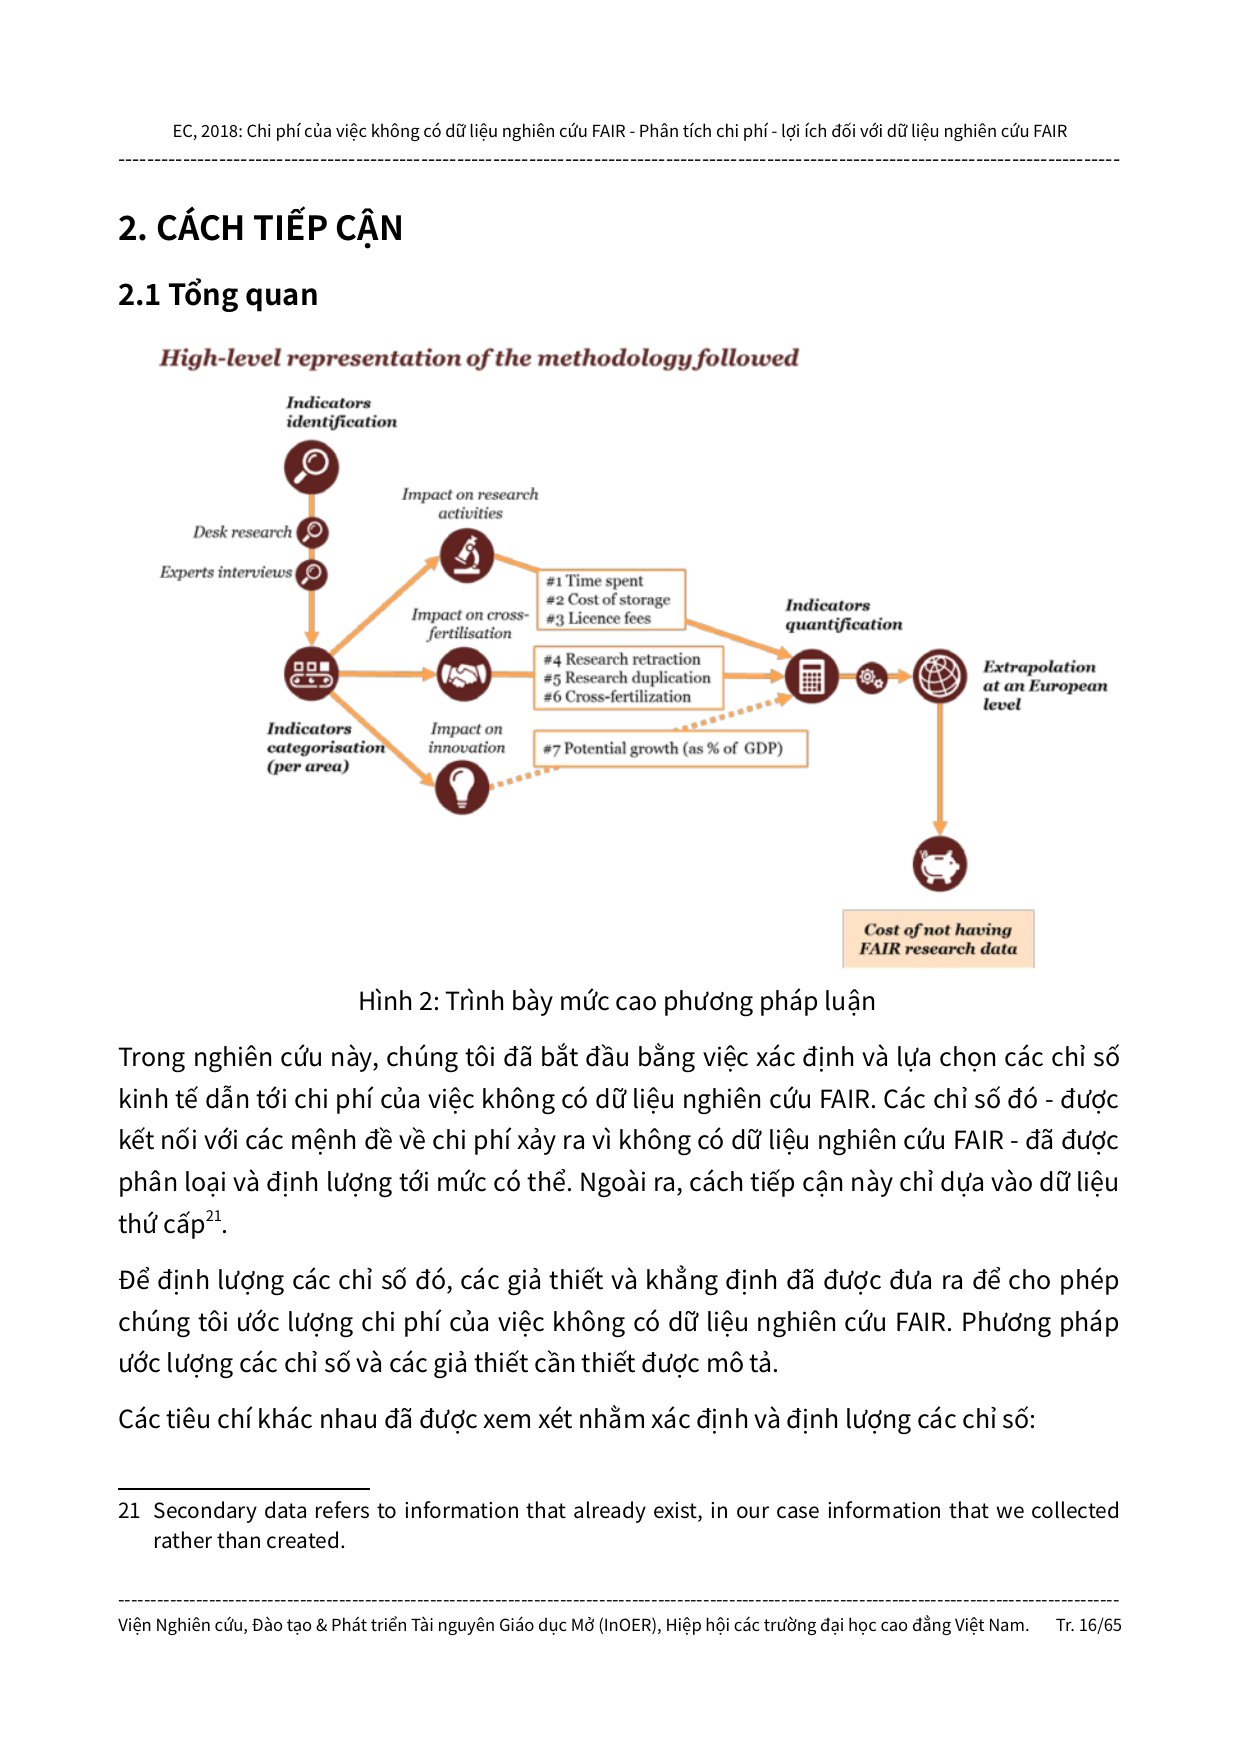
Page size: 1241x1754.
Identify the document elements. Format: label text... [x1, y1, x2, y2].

text 2.1 Tổng quan [118, 272, 1122, 314]
text Các tiêu chí khác nhau đã được xem xét nhằm xác định và định lượng các chỉ số: [118, 1400, 1122, 1436]
picture [118, 335, 1123, 976]
text Để định lượng các chỉ số đó, các giả thiết và khẳng định đã được đưa ra để cho phép chúng tôi ước lượng chi phí của việc không có dữ liệu nghiên cứu FAIR. Phương pháp ước lượng các chỉ số và các giả thiết cần thiết được mô tả. [118, 1260, 1122, 1380]
text Hình 2: Trình bày mức cao phương pháp luận [118, 976, 1122, 1017]
text Trong nghiên cứu này, chúng tôi đã bắt đầu bằng việc xác định và lựa chọn các chỉ số kinh tế dẫn tới chi phí của việc không có dữ liệu nghiên cứu FAIR. Các chỉ số đó - được kết nối với các mệnh đề về chi phí xảy ra vì không có dữ liệu nghiên cứu FAIR - đã được phân loại và định lượng tới mức có thể. Ngoài ra, cách tiếp cận này chỉ dựa vào dữ liệu thứ cấp. [118, 1037, 1122, 1240]
text 2. CÁCH TIẾP CẬN [118, 202, 1122, 250]
text Secondary data refers to information that already exist, in our case information that we collected rather than created. [118, 1494, 1122, 1555]
